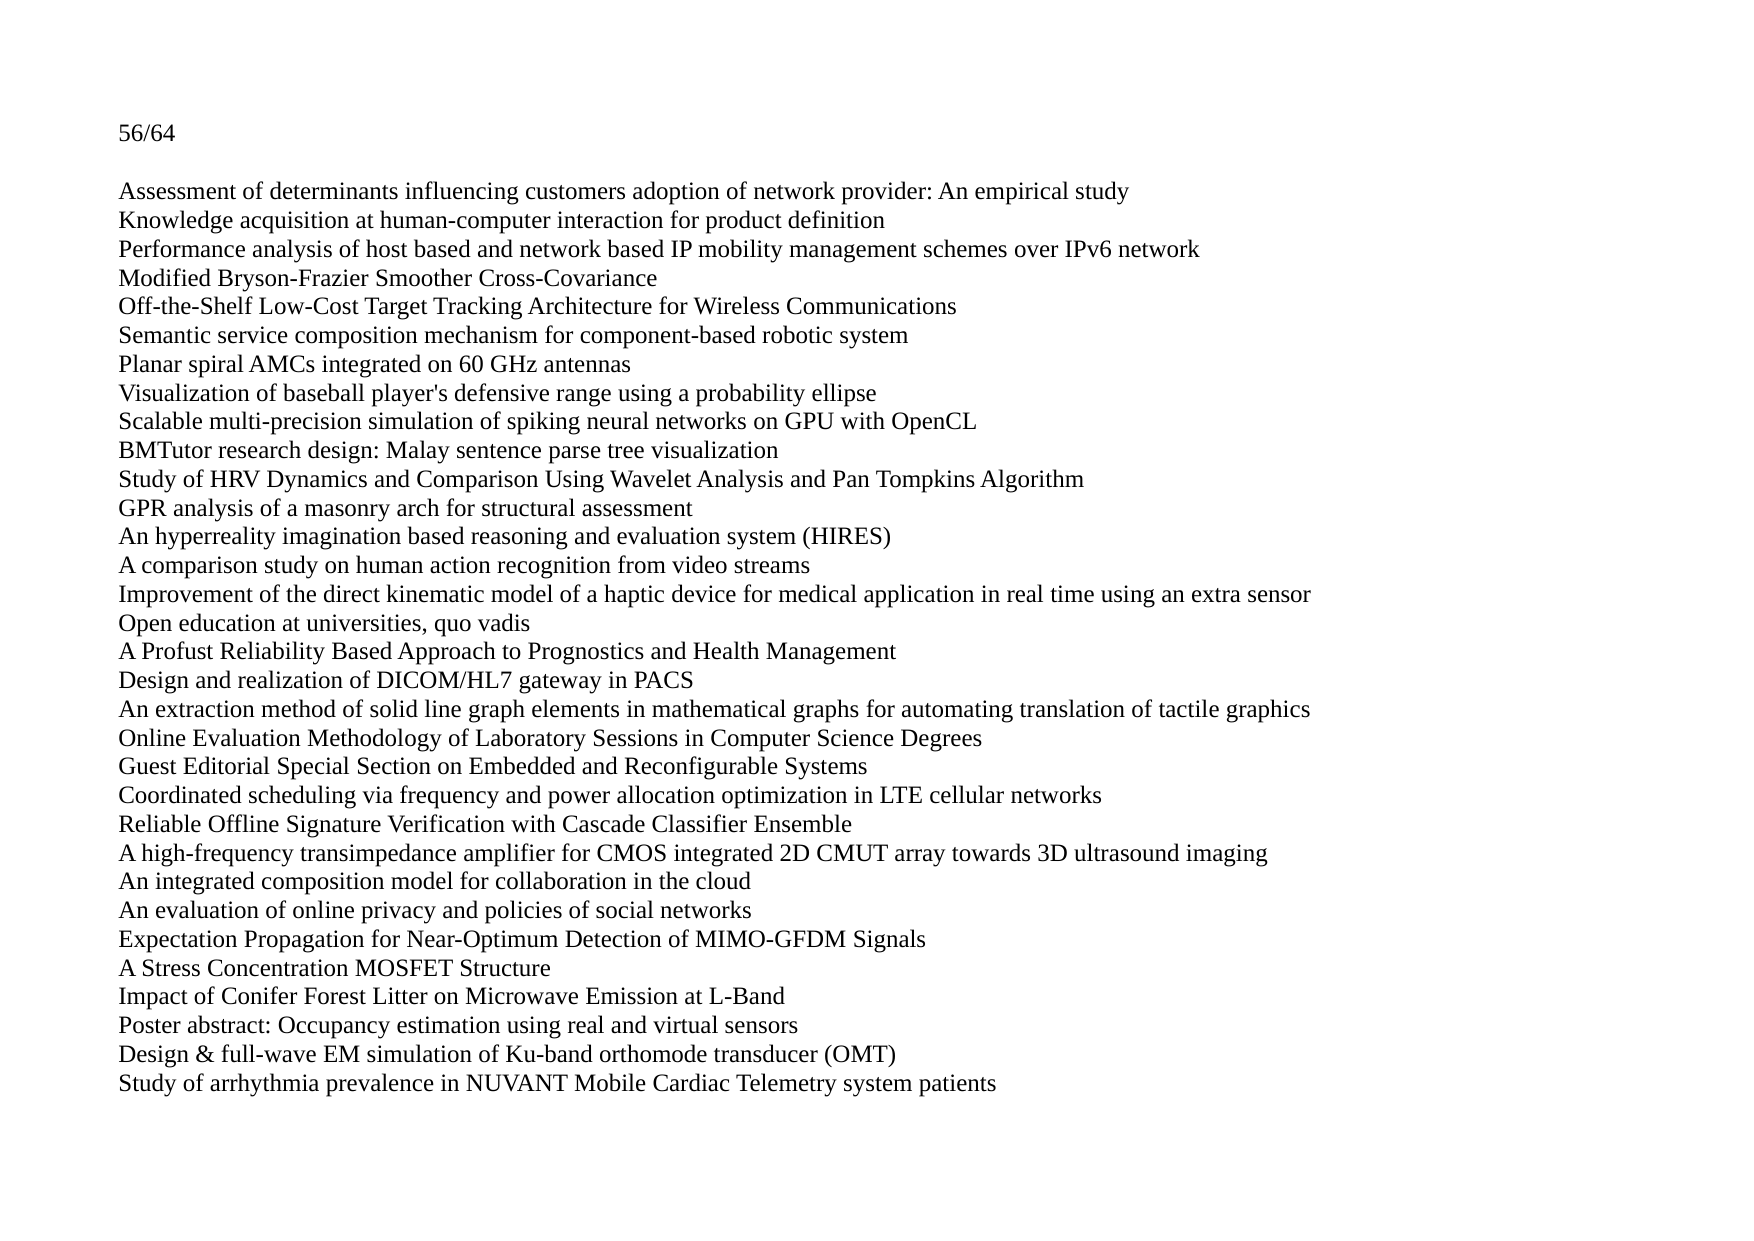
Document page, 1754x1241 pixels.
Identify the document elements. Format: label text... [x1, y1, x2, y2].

text Visualization of baseball player's defensive range using a probability ellipse [118, 378, 1636, 406]
text Semantic service composition mechanism for component-based robotic system [118, 320, 1636, 349]
text Study of HRV Dynamics and Comparison Using Wavelet Analysis and Pan Tompkins Algorithm [118, 464, 1636, 493]
text Reliable Offline Signature Verification with Cascade Classifier Ensemble [118, 809, 1636, 838]
text An integrated composition model for collaboration in the cloud [118, 866, 1636, 895]
text Design and realization of DICOM/HL7 gateway in PACS [118, 665, 1636, 694]
text Online Evaluation Methodology of Laboratory Sessions in Computer Science Degrees [118, 723, 1636, 751]
text A Stress Concentration MOSFET Structure [118, 953, 1636, 981]
text Planar spiral AMCs integrated on 60 GHz antennas [118, 349, 1636, 378]
text A high-frequency transimpedance amplifier for CMOS integrated 2D CMUT array towards 3D ultrasound imaging [118, 838, 1636, 866]
text Knowledge acquisition at human-computer interaction for product definition [118, 205, 1636, 234]
text Impact of Conifer Forest Litter on Microwave Emission at L-Band [118, 981, 1636, 1010]
text Modified Bryson-Frazier Smoother Cross-Covariance [118, 263, 1636, 291]
text Improvement of the direct kinematic model of a haptic device for medical application in real time using an extra sensor [118, 579, 1636, 608]
text GPR analysis of a masonry arch for structural assessment [118, 493, 1636, 521]
text Guest Editorial Special Section on Embedded and Reconfigurable Systems [118, 751, 1636, 780]
text Off-the-Shelf Low-Cost Target Tracking Architecture for Wireless Communications [118, 291, 1636, 320]
text An hyperreality imagination based reasoning and evaluation system (HIRES) [118, 521, 1636, 550]
text An extraction method of solid line graph elements in mathematical graphs for automating translation of tactile graphics [118, 694, 1636, 723]
text Open education at universities, quo vadis [118, 608, 1636, 636]
text Design & full-wave EM simulation of Ku-band orthomode transducer (OMT) [118, 1039, 1636, 1068]
text Scalable multi-precision simulation of spiking neural networks on GPU with OpenCL [118, 406, 1636, 435]
text BMTutor research design: Malay sentence parse tree visualization [118, 435, 1636, 464]
text An evaluation of online privacy and policies of social networks [118, 895, 1636, 924]
text Poster abstract: Occupancy estimation using real and virtual sensors [118, 1010, 1636, 1039]
text Study of arrhythmia prevalence in NUVANT Mobile Cardiac Telemetry system patients [118, 1068, 1636, 1096]
text Assessment of determinants influencing customers adoption of network provider: An empirical study [118, 176, 1636, 205]
text A comparison study on human action recognition from video streams [118, 550, 1636, 579]
text Performance analysis of host based and network based IP mobility management schemes over IPv6 network [118, 234, 1636, 263]
text A Profust Reliability Based Approach to Prognostics and Health Management [118, 636, 1636, 665]
text Coordinated scheduling via frequency and power allocation optimization in LTE cellular networks [118, 780, 1636, 809]
text Expectation Propagation for Near-Optimum Detection of MIMO-GFDM Signals [118, 924, 1636, 953]
